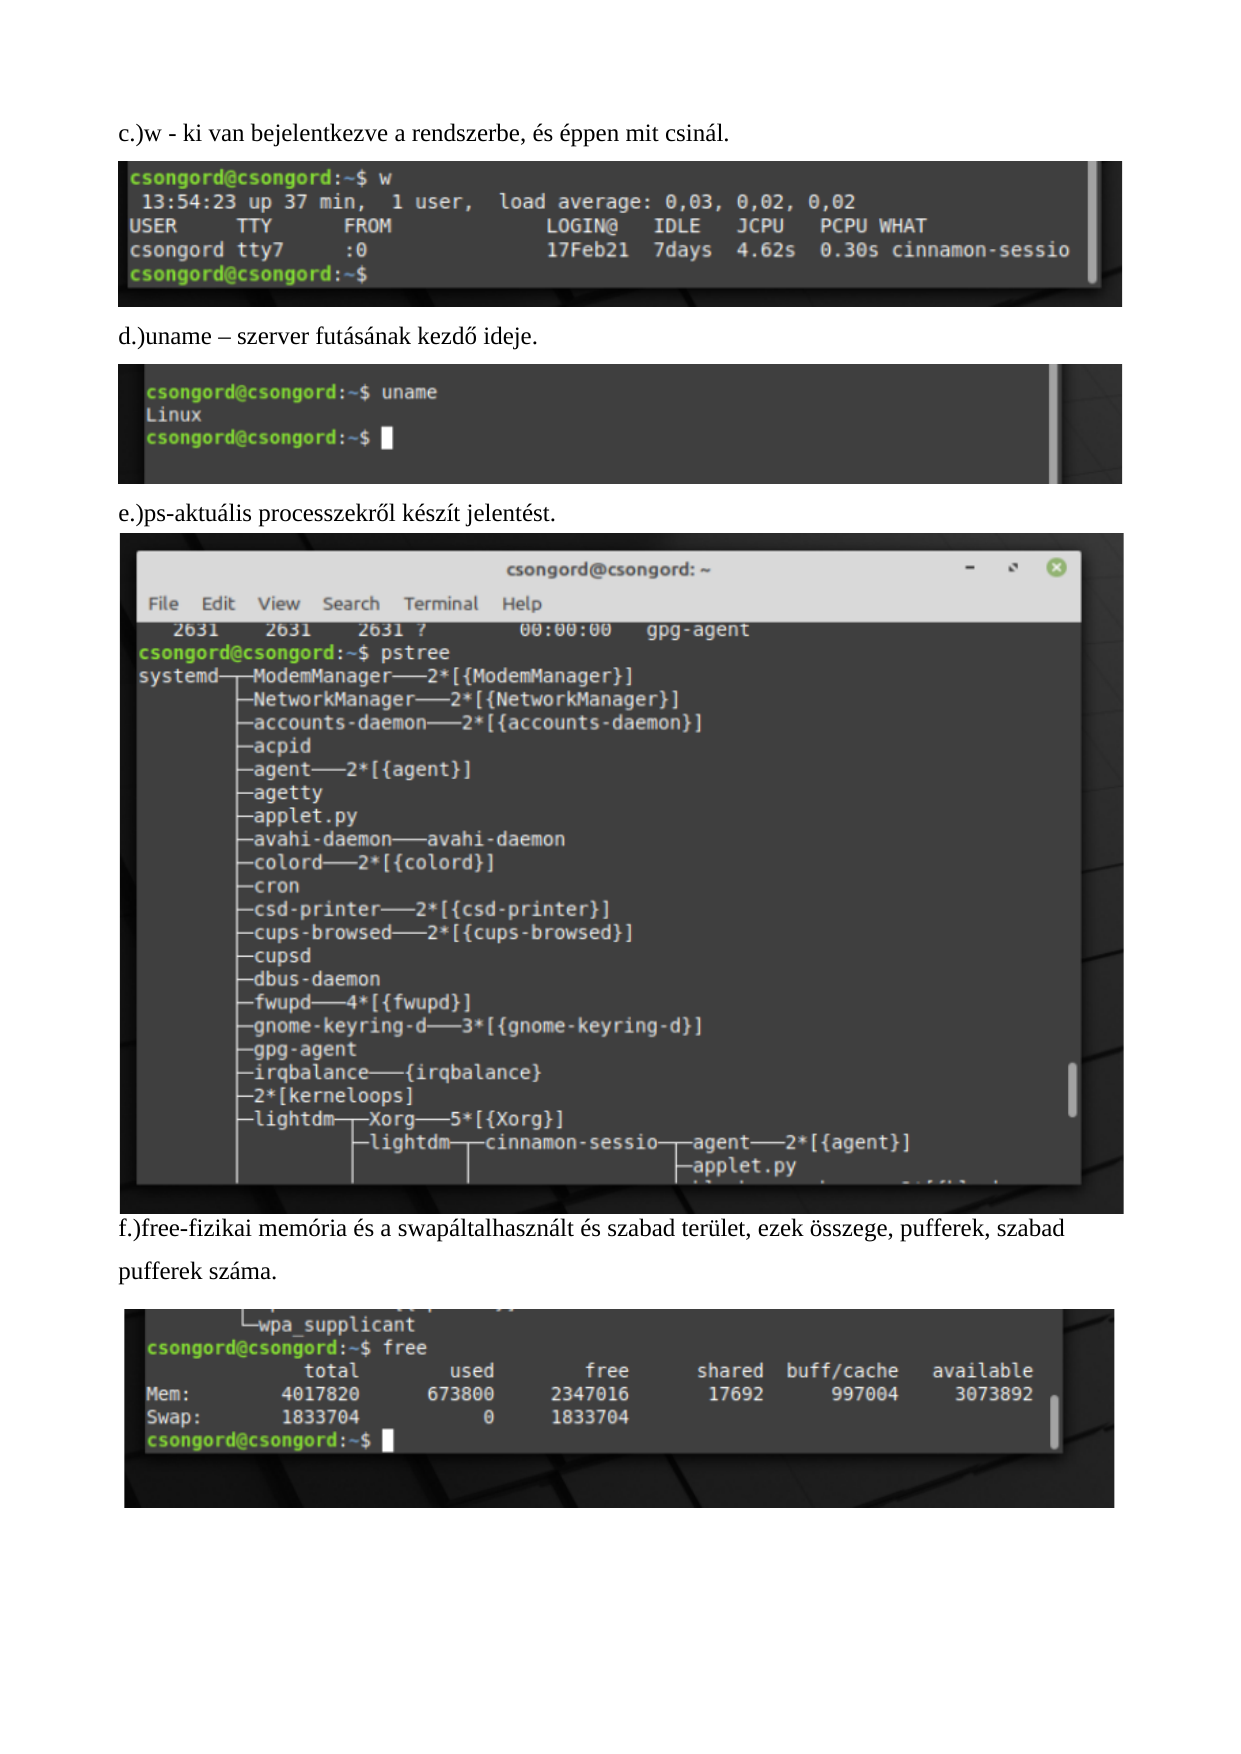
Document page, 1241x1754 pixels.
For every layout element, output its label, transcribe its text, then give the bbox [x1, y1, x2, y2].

picture [118, 161, 1123, 307]
picture [119, 533, 1124, 1214]
text d.)uname – szerver futásának kezdő ideje. [118, 307, 1122, 350]
picture [124, 1309, 1115, 1508]
text c.)w - ki van bejelentkezve a rendszerbe, és éppen mit csinál. [118, 118, 1122, 147]
picture [118, 364, 1123, 484]
text e.)ps-aktuális processzekről készít jelentést. f.)free-fizikai memória és a swapáltalhasznált és szabad terület, ezek összege, pufferek, szabad pufferek száma. [118, 484, 1122, 1285]
